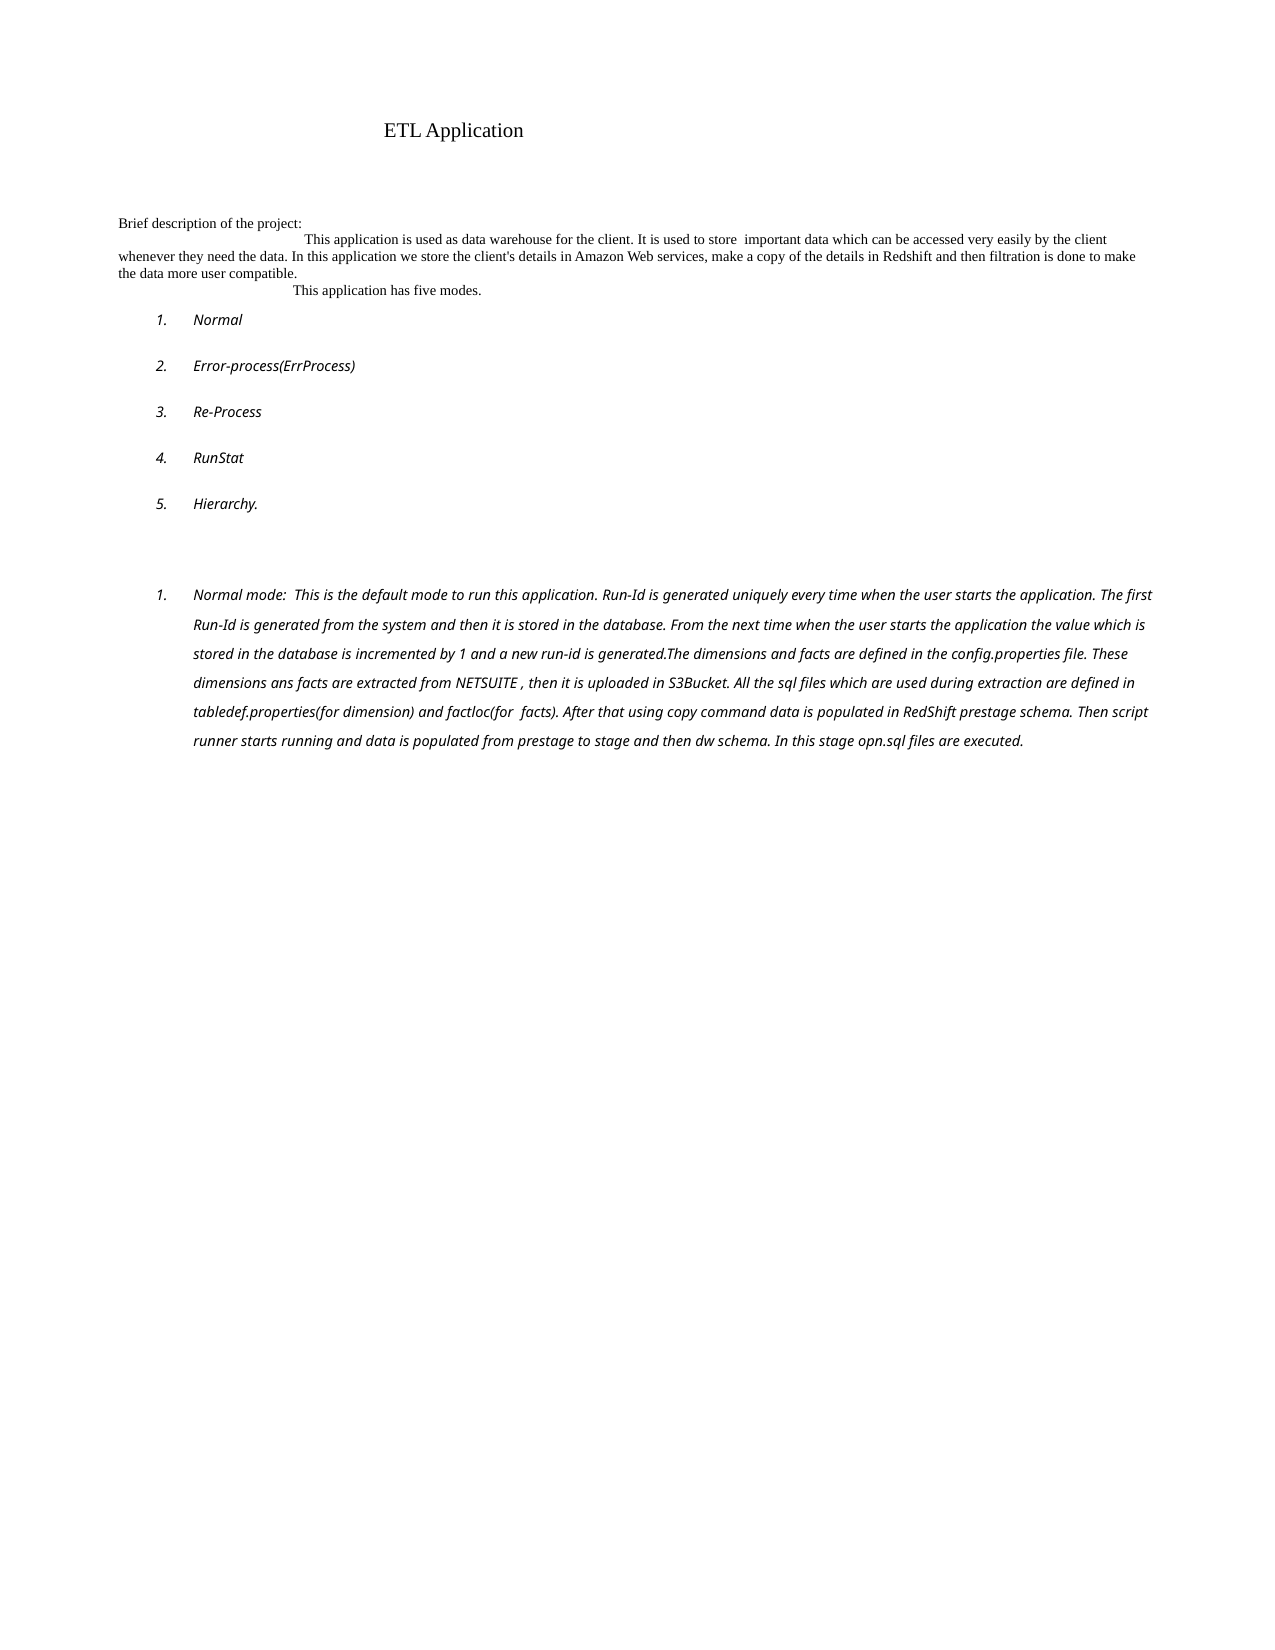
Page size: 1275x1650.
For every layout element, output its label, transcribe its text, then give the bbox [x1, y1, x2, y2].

list Normal mode: This is the default mode to run this application. Run-Id is generated uniquely every time when the user starts the application. The first Run-Id is generated from the system and then it is stored in the database. From the next time when the user starts the application the value which is stored in the database is incremented by 1 and a new run-id is generated.The dimensions and facts are defined in the config.properties file. These dimensions ans facts are extracted from NETSUITE , then it is uploaded in S3Bucket. All the sql files which are used during extraction are defined in tabledef.properties(for dimension) and factloc(for facts). After that using copy command data is populated in RedShift prestage schema. Then script runner starts running and data is populated from prestage to stage and then dw schema. In this stage opn.sql files are executed. [156, 577, 1157, 752]
text Brief description of the project: [118, 214, 1157, 231]
list Normal [156, 302, 1157, 332]
list Error-process(ErrProcess) [156, 348, 1157, 377]
list RunStat [156, 440, 1157, 469]
text This application is used as data warehouse for the client. It is used to store important data which can be accessed very easily by the client whenever they need the data. In this application we store the client's details in Amazon Web services, make a copy of the details in Redshift and then filtration is done to make the data more user compatible. [118, 231, 1157, 281]
list Hierarchy. [156, 486, 1157, 515]
text This application has five modes. [118, 281, 1157, 298]
text ETL Application [118, 118, 1157, 142]
list Re-Process [156, 394, 1157, 423]
